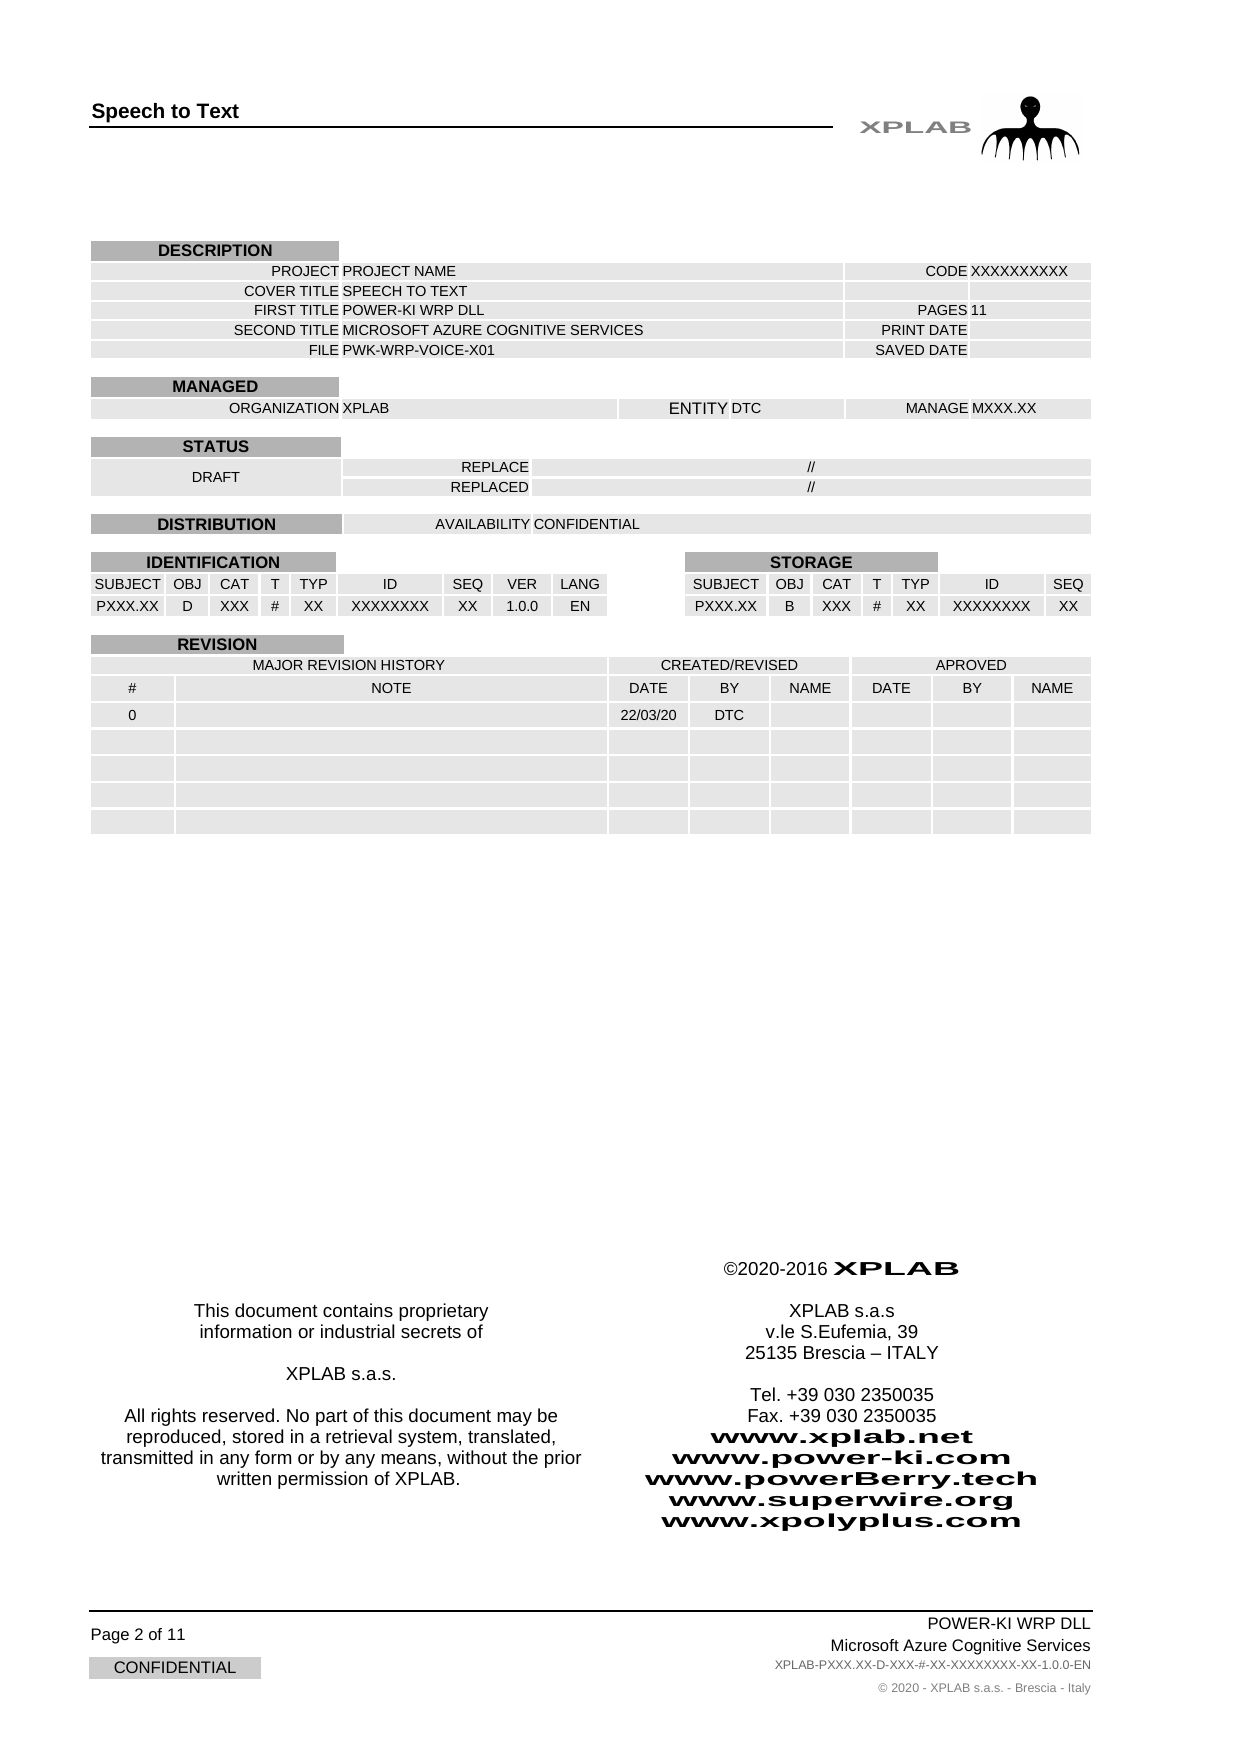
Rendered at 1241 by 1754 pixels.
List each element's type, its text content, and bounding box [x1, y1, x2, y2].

table_header [609, 552, 683, 572]
table_cell [176, 730, 607, 754]
table_cell SECOND TITLE [91, 321, 339, 339]
table_header [338, 552, 607, 572]
table_cell PAGES [845, 302, 968, 319]
table_cell XXXXXXXXXX [970, 263, 1091, 280]
text www.xplab.net [591, 1427, 1092, 1448]
table_cell [690, 730, 769, 754]
table_cell [609, 810, 688, 834]
table_cell OBJ [769, 574, 810, 594]
table_header // [532, 459, 1091, 476]
table_cell CAT [813, 574, 861, 594]
table_cell [609, 574, 683, 594]
table_cell [690, 783, 769, 807]
table_cell [91, 730, 174, 754]
table_cell xx [291, 596, 336, 616]
table_cell xx [444, 596, 491, 616]
table_cell en [553, 596, 607, 616]
table_cell TYP [893, 574, 938, 594]
table_cell xxx [210, 596, 258, 616]
table_cell [91, 810, 174, 834]
text www.power-ki.com [591, 1448, 1092, 1469]
table_cell [176, 783, 607, 807]
table_cell [1014, 730, 1091, 754]
table_cell [609, 756, 688, 781]
table_header [346, 635, 1091, 654]
text www.superwire.org [591, 1490, 1092, 1511]
table_cell SEQ [1046, 574, 1091, 594]
table_cell OBJ [166, 574, 208, 594]
picture [978, 92, 1083, 164]
table_cell [176, 810, 607, 834]
table_cell ORGANIZATION [91, 399, 339, 419]
table_cell MANAGE [846, 399, 969, 419]
text ©2020-2016 XPLAB [591, 1258, 1092, 1279]
table_cell SUBJECT [685, 574, 766, 594]
table_header STATUS [91, 437, 341, 457]
table_cell [1014, 810, 1091, 834]
table_cell draft [91, 459, 341, 496]
table_cell [852, 783, 931, 807]
table_cell [690, 756, 769, 781]
table_header MANAGED [91, 377, 339, 397]
table_cell [609, 730, 688, 754]
text information or industrial secrets of [91, 1321, 591, 1342]
table_cell date [852, 676, 931, 701]
table_cell [1014, 756, 1091, 781]
table_cell pxxx.xx [685, 596, 766, 616]
table_cell note [176, 676, 607, 701]
table_cell [91, 783, 174, 807]
table_cell FIRST TITLE [91, 302, 339, 319]
table_cell [852, 756, 931, 781]
table_cell code [845, 263, 968, 280]
table_header STORAGE [685, 552, 938, 572]
table_cell 11 [970, 302, 1091, 319]
table_cell [852, 810, 931, 834]
table_cell xxx [813, 596, 861, 616]
table_cell 22/03/20 [609, 703, 688, 727]
table_cell aproved [852, 657, 1091, 674]
table_cell CAT [210, 574, 258, 594]
table_cell [933, 810, 1011, 834]
table_cell [845, 282, 968, 300]
table_header DESCRIPTION [91, 241, 339, 261]
table_cell REPLACED [343, 479, 529, 496]
table_cell SEQ [444, 574, 491, 594]
text XPLAB s.a.s. [91, 1363, 591, 1384]
table_cell [933, 730, 1011, 754]
table_cell [970, 341, 1091, 358]
table_cell [176, 756, 607, 781]
table_cell xx [1046, 596, 1091, 616]
table_cell date [609, 676, 688, 701]
text 25135 Brescia – ITALY [591, 1342, 1092, 1363]
table_cell xplab [342, 399, 617, 419]
table_cell TYP [291, 574, 336, 594]
table_cell [1014, 783, 1091, 807]
table_cell # [261, 596, 289, 616]
table_cell [771, 703, 849, 727]
table_cell 0 [91, 703, 174, 727]
table_cell ENTITY [619, 399, 729, 419]
table_cell name [1014, 676, 1091, 701]
table_cell LANG [553, 574, 607, 594]
table_header AVAILABILITY [344, 514, 531, 534]
table_cell by [690, 676, 769, 701]
table_cell [933, 783, 1011, 807]
table_header [940, 552, 1091, 572]
text XPLAB s.a.s [591, 1300, 1092, 1321]
text www.xpolyplus.com [591, 1511, 1092, 1532]
table_cell xxxxxxxx [338, 596, 442, 616]
table_cell xxxxxxxx [940, 596, 1044, 616]
table_cell [176, 703, 607, 727]
table_cell dtc [731, 399, 844, 419]
table_cell ID [940, 574, 1044, 594]
table_cell [690, 810, 769, 834]
table_cell # [863, 596, 891, 616]
text v.le S.Eufemia, 39 [591, 1321, 1092, 1342]
table_cell [91, 756, 174, 781]
table_cell [771, 756, 849, 781]
table_cell [852, 730, 931, 754]
table_cell FILE [91, 341, 339, 358]
table_cell PRINT DATE [845, 321, 968, 339]
table_cell created/revised [609, 657, 849, 674]
table_cell name [771, 676, 849, 701]
table_cell ID [338, 574, 442, 594]
table_cell d [166, 596, 208, 616]
text This document contains proprietary [91, 1300, 591, 1321]
table_cell SUBJECT [91, 574, 164, 594]
table_cell [771, 783, 849, 807]
table_header REVISION [91, 635, 344, 654]
table_cell Mxxx.xx [971, 399, 1091, 419]
table_header REPLACE [343, 459, 529, 476]
text Fax. +39 030 2350035 [591, 1406, 1092, 1427]
table_cell // [532, 479, 1091, 496]
text www.powerBerry.tech [591, 1469, 1092, 1490]
table_cell [609, 783, 688, 807]
table_cell VER [493, 574, 551, 594]
table_cell [771, 730, 849, 754]
table_cell SAVED DATE [845, 341, 968, 358]
table_cell [970, 282, 1091, 300]
table_cell pxxx.xx [91, 596, 164, 616]
table_cell # [91, 676, 174, 701]
table_cell T [863, 574, 891, 594]
text Tel. +39 030 2350035 [591, 1384, 1092, 1406]
table_cell b [769, 596, 810, 616]
table_header DISTRIBUTION [91, 514, 342, 534]
table_cell Microsoft Azure Cognitive Services [342, 321, 843, 339]
table_cell PWK-WRP-VOICE-X01 [342, 341, 843, 358]
table_cell [771, 810, 849, 834]
table_cell Project Name [342, 263, 843, 280]
table_cell [1014, 703, 1091, 727]
table_cell [933, 756, 1011, 781]
table_header confidential [533, 514, 1091, 534]
table_cell xx [893, 596, 938, 616]
table_cell COVER TITLE [91, 282, 339, 300]
table_cell Speech to Text [342, 282, 843, 300]
table_cell T [261, 574, 289, 594]
table_cell PROJECT [91, 263, 339, 280]
table_header IDENTIFICATION [91, 552, 336, 572]
table_cell 1.0.0 [493, 596, 551, 616]
table_cell [933, 703, 1011, 727]
table_cell major revision history [91, 657, 607, 674]
table_cell [852, 703, 931, 727]
table_cell dtc [690, 703, 769, 727]
table_cell POWER-KI WRP DLL [342, 302, 843, 319]
table_cell by [933, 676, 1011, 701]
text All rights reserved. No part of this document may be reproduced, stored in a retrieval system, translated, transmitted in any form or by any means, without the prior written permission of XPLAB. [91, 1406, 591, 1490]
table_cell [970, 321, 1091, 339]
table_cell [609, 596, 683, 616]
